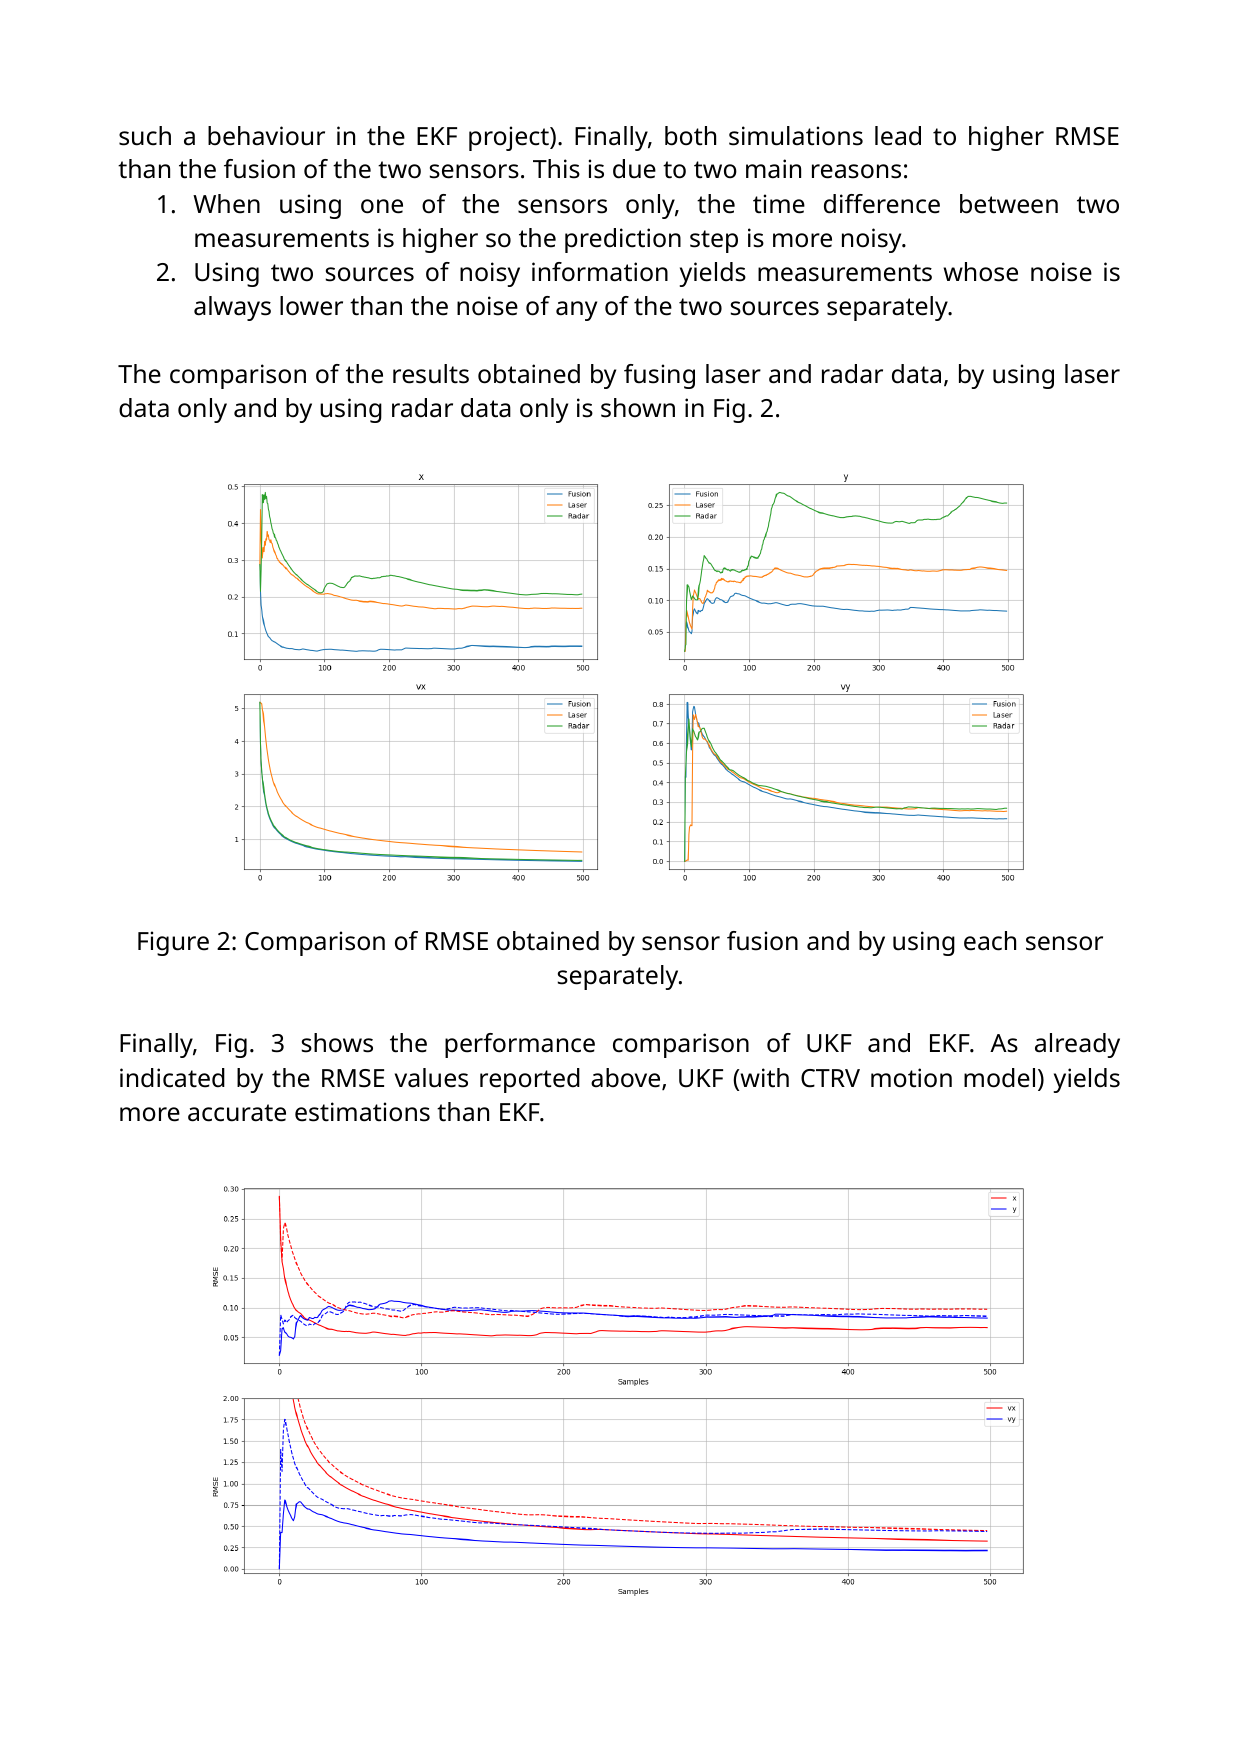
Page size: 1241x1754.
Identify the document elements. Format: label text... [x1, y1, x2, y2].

picture [118, 424, 1123, 924]
text Figure 2: Comparison of RMSE obtained by sensor fusion and by using each sensor separately. [118, 924, 1122, 992]
list Using two sources of noisy information yields measurements whose noise is always lower than the noise of any of the two sources separately. [156, 254, 1122, 322]
picture [118, 1128, 1123, 1628]
text Finally, Fig. 3 shows the performance comparison of UKF and EKF. As already indicated by the RMSE values reported above, UKF (with CTRV motion model) yields more accurate estimations than EKF. [118, 1026, 1122, 1128]
list When using one of the sensors only, the time difference between two measurements is higher so the prediction step is more noisy. [156, 186, 1122, 254]
text such a behaviour in the EKF project). Finally, both simulations lead to higher RMSE than the fusion of the two sensors. This is due to two main reasons: [118, 118, 1122, 186]
text The comparison of the results obtained by fusing laser and radar data, by using laser data only and by using radar data only is shown in Fig. 2. [118, 357, 1122, 424]
